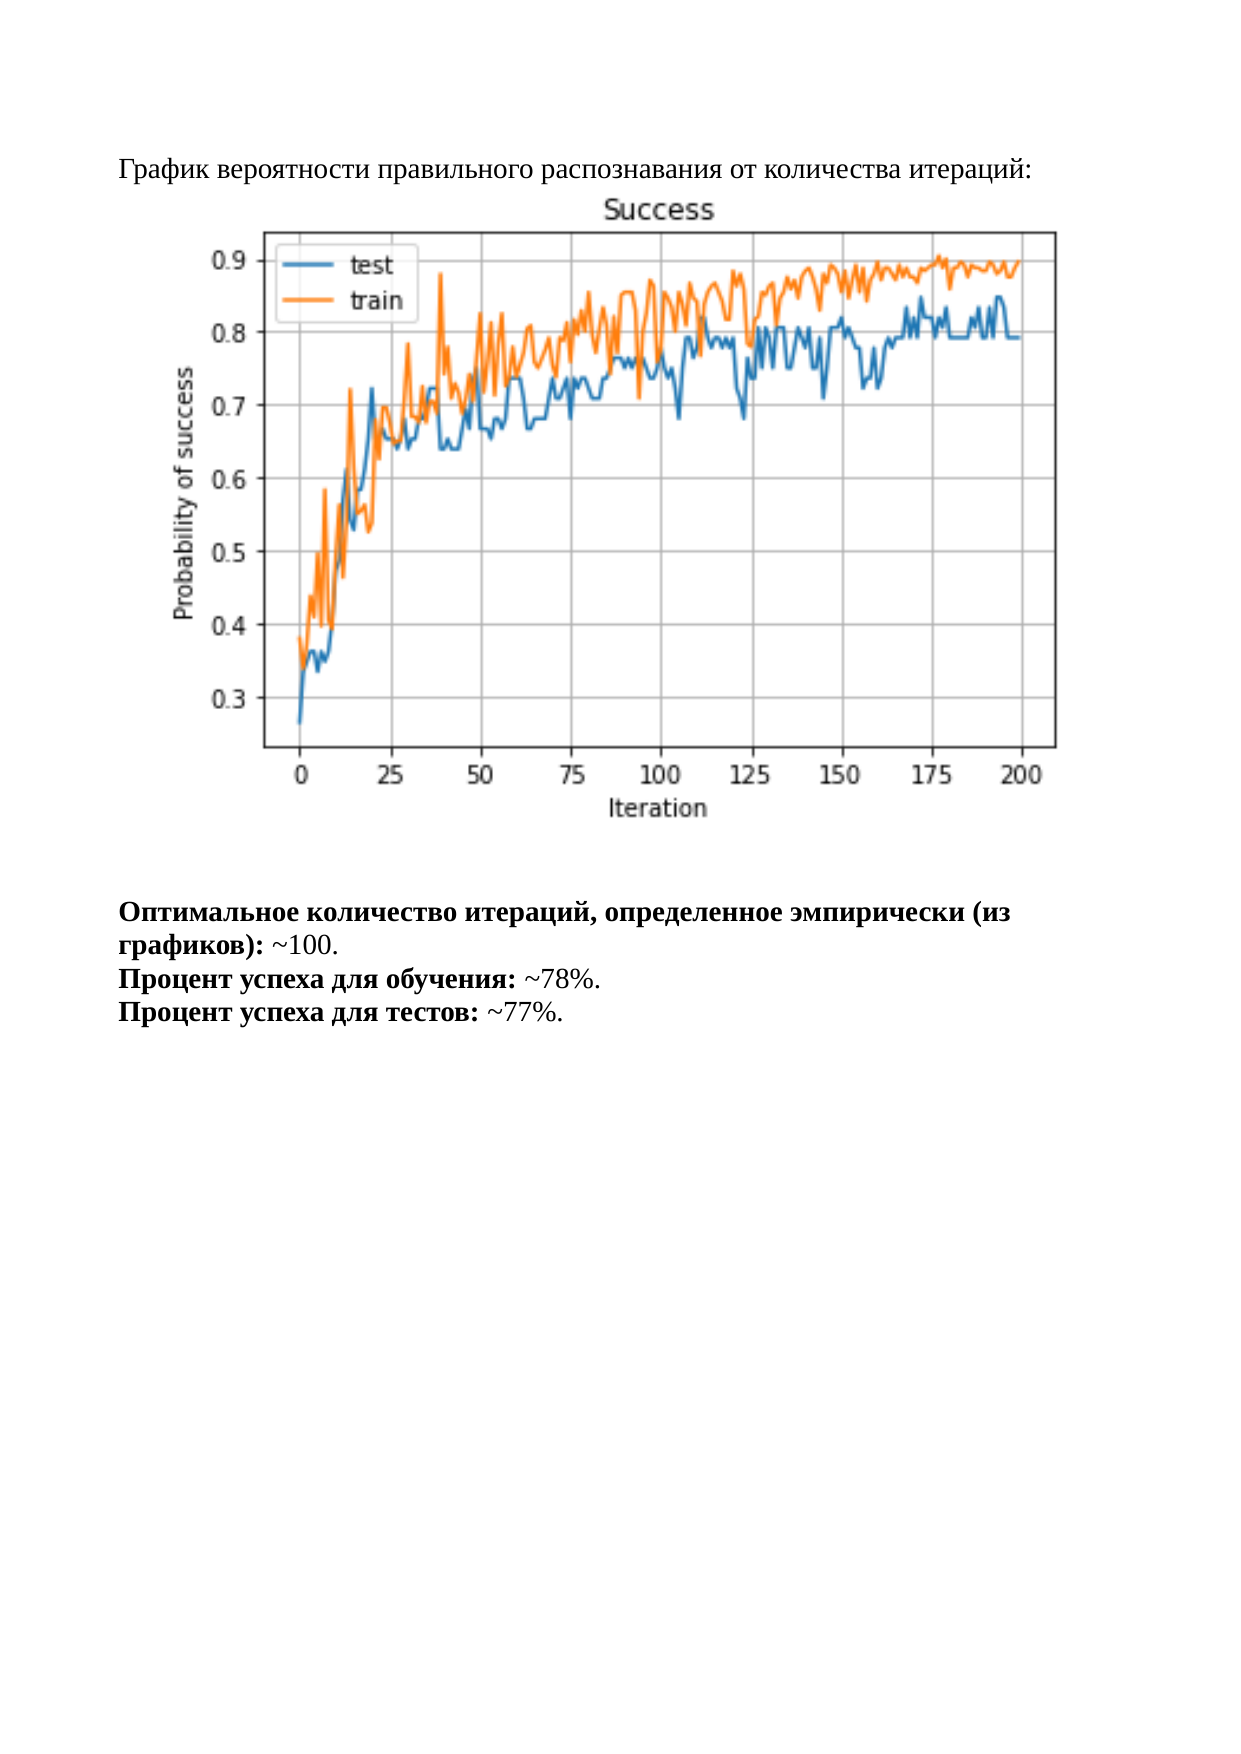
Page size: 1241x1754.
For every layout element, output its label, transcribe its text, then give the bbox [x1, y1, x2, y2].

text График вероятности правильного распознавания от количества итераций: [118, 152, 1122, 185]
text Оптимальное количество итераций, определенное эмпирически (из графиков): ~100. [118, 894, 1122, 961]
text Процент успеха для тестов: ~77%. [118, 994, 1122, 1028]
text Процент успеха для обучения: ~78%. [118, 961, 1122, 994]
picture [160, 185, 1081, 827]
